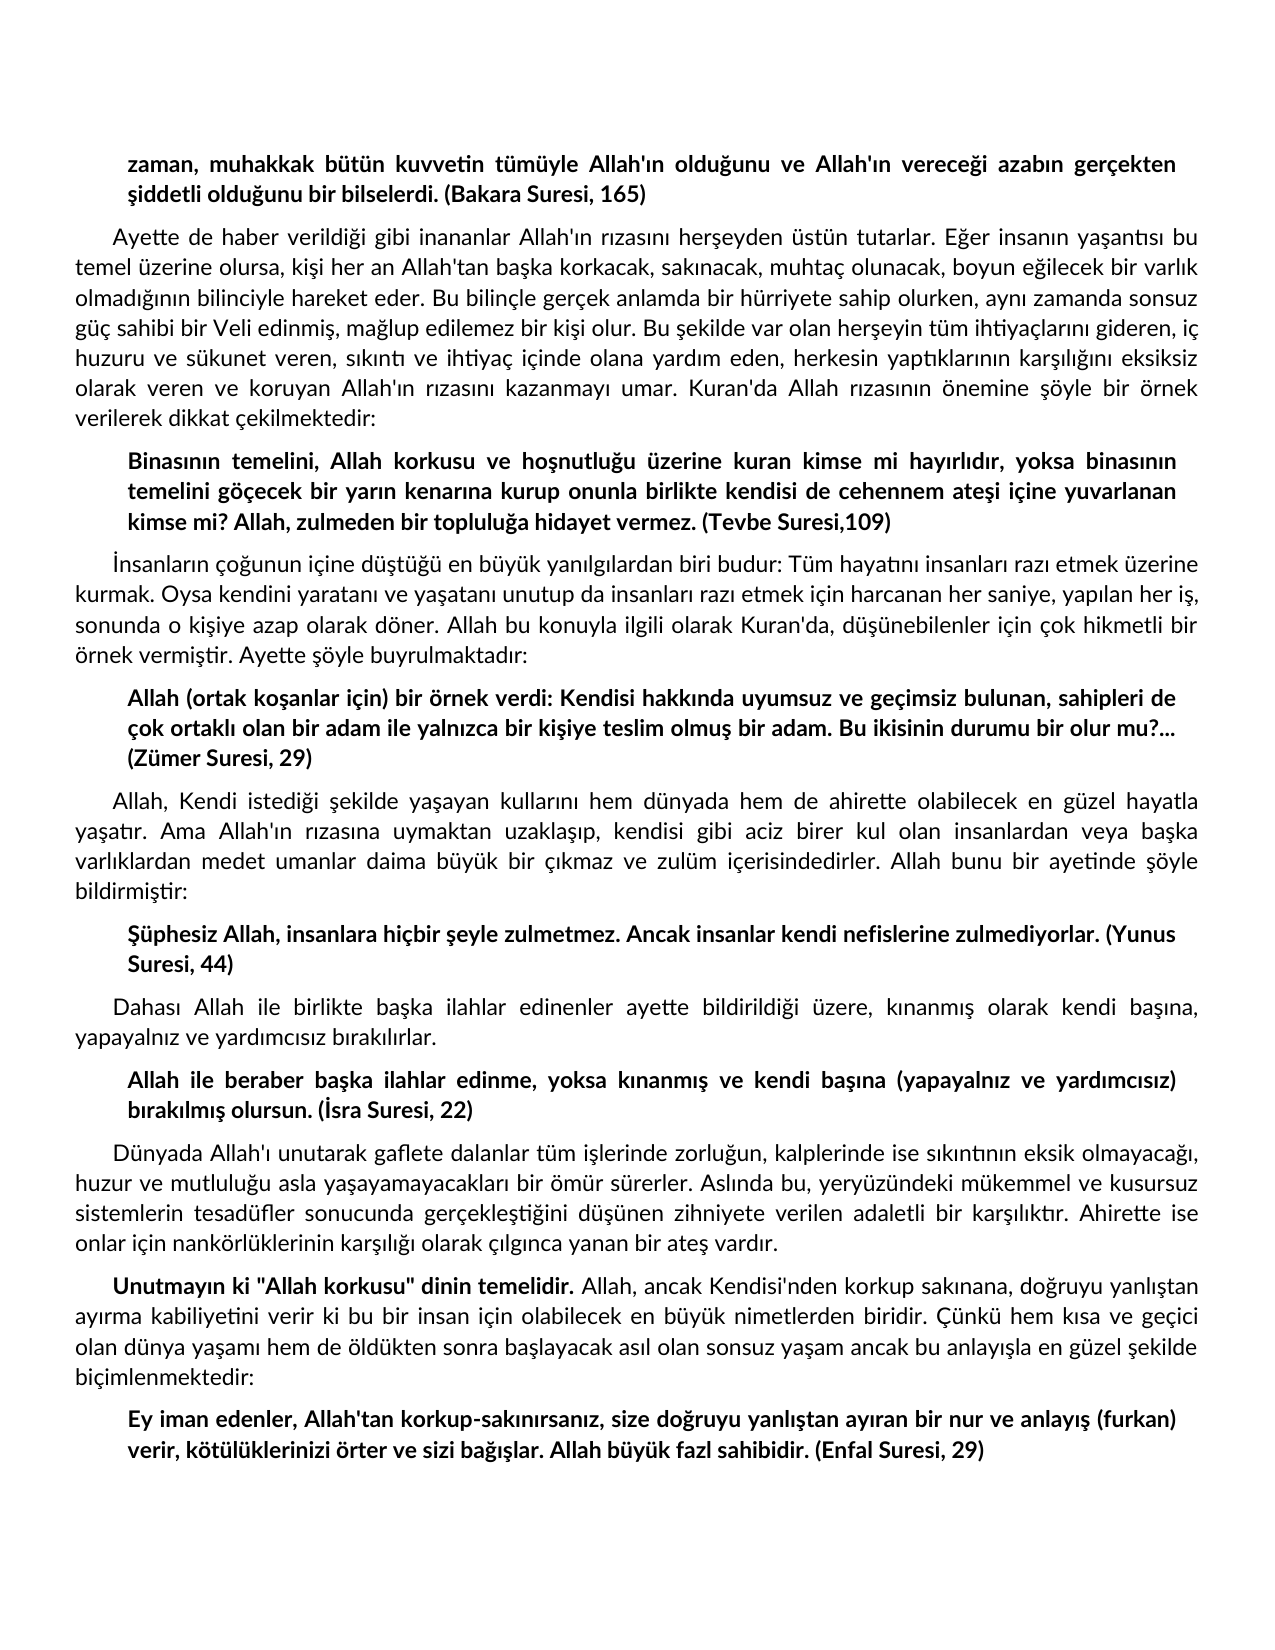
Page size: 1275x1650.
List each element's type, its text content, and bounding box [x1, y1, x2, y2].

text Allah (ortak koşanlar için) bir örnek verdi: Kendisi hakkında uyumsuz ve geçimsiz bulunan, sahipleri de çok ortaklı olan bir adam ile yalnızca bir kişiye teslim olmuş bir adam. Bu ikisinin durumu bir olur mu?... (Zümer Suresi, 29) [127, 683, 1177, 771]
text Allah, Kendi istediği şekilde yaşayan kullarını hem dünyada hem de ahirette olabilecek en güzel hayatla yaşatır. Ama Allah'ın rızasına uymaktan uzaklaşıp, kendisi gibi aciz birer kul olan insanlardan veya başka varlıklardan medet umanlar daima büyük bir çıkmaz ve zulüm içerisindedirler. Allah bunu bir ayetinde şöyle bildirmiştir: [75, 786, 1200, 904]
text Ey iman edenler, Allah'tan korkup-sakınırsanız, size doğruyu yanlıştan ayıran bir nur ve anlayış (furkan) verir, kötülüklerinizi örter ve sizi bağışlar. Allah büyük fazl sahibidir. (Enfal Suresi, 29) [127, 1405, 1177, 1463]
text Şüphesiz Allah, insanlara hiçbir şeyle zulmetmez. Ancak insanlar kendi nefislerine zulmediyorlar. (Yunus Suresi, 44) [127, 920, 1177, 977]
text Binasının temelini, Allah korkusu ve hoşnutluğu üzerine kuran kimse mi hayırlıdır, yoksa binasının temelini göçecek bir yarın kenarına kurup onunla birlikte kendisi de cehennem ateşi içine yuvarlanan kimse mi? Allah, zulmeden bir topluluğa hidayet vermez. (Tevbe Suresi,109) [127, 447, 1177, 535]
text Allah ile beraber başka ilahlar edinme, yoksa kınanmış ve kendi başına (yapayalnız ve yardımcısız) bırakılmış olursun. (İsra Suresi, 22) [127, 1066, 1177, 1123]
text İnsanların çoğunun içine düştüğü en büyük yanılgılardan biri budur: Tüm hayatını insanları razı etmek üzerine kurmak. Oysa kendini yaratanı ve yaşatanı unutup da insanları razı etmek için harcanan her saniye, yapılan her iş, sonunda o kişiye azap olarak döner. Allah bu konuyla ilgili olarak Kuran'da, düşünebilenler için çok hikmetli bir örnek vermiştir. Ayette şöyle buyrulmaktadır: [75, 550, 1200, 668]
text Dünyada Allah'ı unutarak gaflete dalanlar tüm işlerinde zorluğun, kalplerinde ise sıkıntının eksik olmayacağı, huzur ve mutluluğu asla yaşayamayacakları bir ömür sürerler. Aslında bu, yeryüzündeki mükemmel ve kusursuz sistemlerin tesadüfler sonucunda gerçekleştiğini düşünen zihniyete verilen adaletli bir karşılıktır. Ahirette ise onlar için nankörlüklerinin karşılığı olarak çılgınca yanan bir ateş vardır. [75, 1138, 1200, 1257]
text Unutmayın ki "Allah korkusu" dinin temelidir. Allah, ancak Kendisi'nden korkup sakınana, doğruyu yanlıştan ayırma kabiliyetini verir ki bu bir insan için olabilecek en büyük nimetlerden biridir. Çünkü hem kısa ve geçici olan dünya yaşamı hem de öldükten sonra başlayacak asıl olan sonsuz yaşam ancak bu anlayışla en güzel şekilde biçimlenmektedir: [75, 1272, 1200, 1390]
text Ayette de haber verildiği gibi inananlar Allah'ın rızasını herşeyden üstün tutarlar. Eğer insanın yaşantısı bu temel üzerine olursa, kişi her an Allah'tan başka korkacak, sakınacak, muhtaç olunacak, boyun eğilecek bir varlık olmadığının bilinciyle hareket eder. Bu bilinçle gerçek anlamda bir hürriyete sahip olurken, aynı zamanda sonsuz güç sahibi bir Veli edinmiş, mağlup edilemez bir kişi olur. Bu şekilde var olan herşeyin tüm ihtiyaçlarını gideren, iç huzuru ve sükunet veren, sıkıntı ve ihtiyaç içinde olana yardım eden, herkesin yaptıklarının karşılığını eksiksiz olarak veren ve koruyan Allah'ın rızasını kazanmayı umar. Kuran'da Allah rızasının önemine şöyle bir örnek verilerek dikkat çekilmektedir: [75, 223, 1200, 432]
text zaman, muhakkak bütün kuvvetin tümüyle Allah'ın olduğunu ve Allah'ın vereceği azabın gerçekten şiddetli olduğunu bir bilselerdi. (Bakara Suresi, 165) [127, 150, 1177, 208]
text Dahası Allah ile birlikte başka ilahlar edinenler ayette bildirildiği üzere, kınanmış olarak kendi başına, yapayalnız ve yardımcısız bırakılırlar. [75, 993, 1200, 1050]
